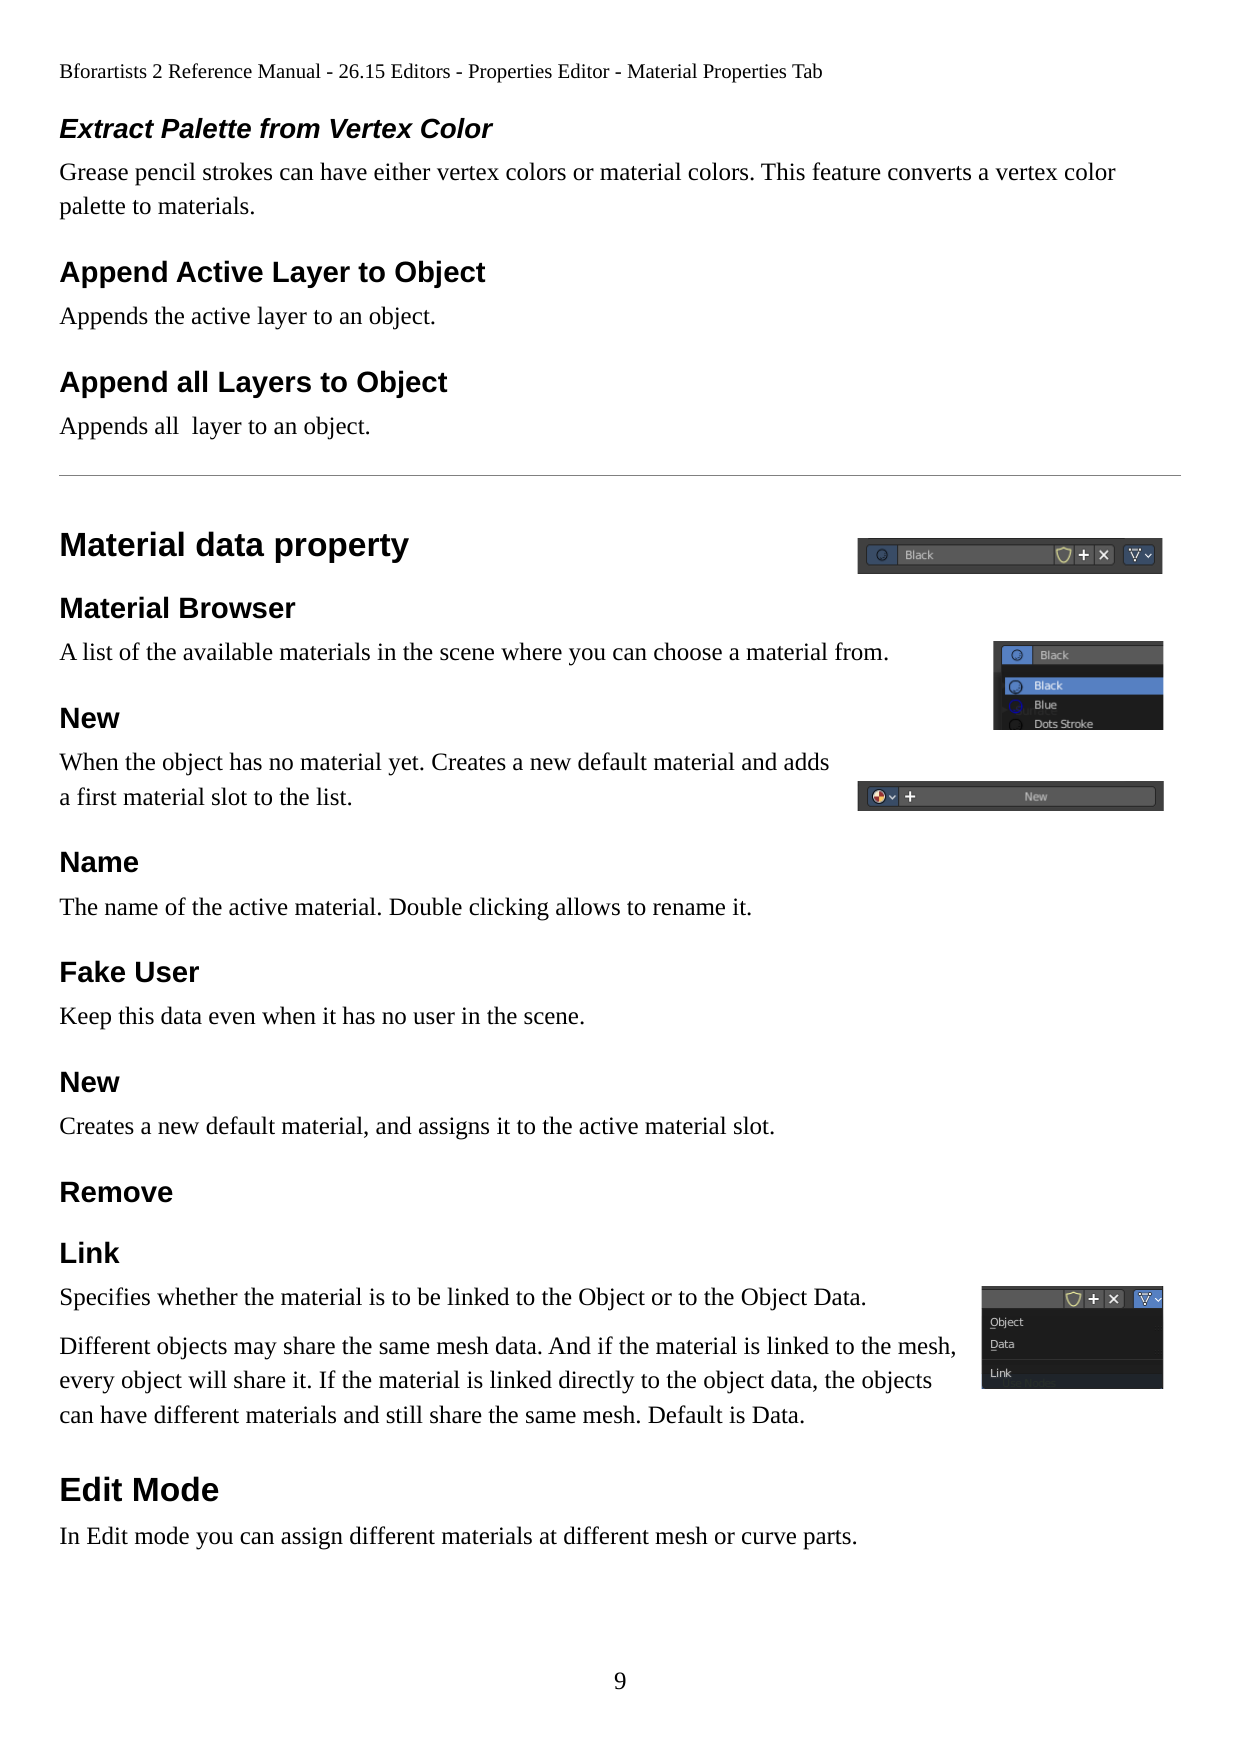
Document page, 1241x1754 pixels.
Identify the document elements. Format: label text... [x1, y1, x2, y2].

subtitle Material data property [59, 525, 1181, 564]
subtitle Material Browser [59, 591, 1181, 625]
text Creates a new default material, and assigns it to the active material slot. [59, 1111, 1181, 1140]
text Grease pencil strokes can have either vertex colors or material colors. This feature converts a vertex color palette to materials. [59, 157, 1181, 220]
subtitle Edit Mode [59, 1470, 1181, 1509]
subtitle Extract Palette from Vertex Color [59, 113, 1181, 144]
subtitle Link [59, 1236, 1181, 1269]
text A list of the available materials in the scene where you can choose a material from. [59, 637, 1181, 666]
subtitle Remove [59, 1175, 1181, 1209]
subtitle Append all Layers to Object [59, 365, 1181, 399]
text Specifies whether the material is to be linked to the Object or to the Object Data. [59, 1282, 1181, 1311]
subtitle Name [59, 845, 1181, 879]
text Keep this data even when it has no user in the scene. [59, 1001, 1181, 1030]
text When the object has no material yet. Creates a new default material and adds a first material slot to the list. [59, 747, 1181, 810]
text Different objects may share the same mesh data. And if the material is linked to the mesh, every object will share it. If the material is linked directly to the object data, the objects can have different materials and still share the same mesh. Default is Data. [59, 1331, 1181, 1429]
picture [857, 781, 1164, 811]
text In Edit mode you can assign different materials at different mesh or curve parts. [59, 1521, 1181, 1550]
picture [857, 538, 1163, 574]
text Appends the active layer to an object. [59, 301, 1181, 330]
subtitle Append Active Layer to Object [59, 255, 1181, 289]
text Appends all layer to an object. [59, 411, 1181, 440]
subtitle New [59, 701, 1181, 735]
subtitle Fake User [59, 955, 1181, 989]
picture [993, 641, 1164, 730]
picture [981, 1286, 1164, 1389]
text The name of the active material. Double clicking allows to rename it. [59, 892, 1181, 920]
subtitle New [59, 1065, 1181, 1099]
